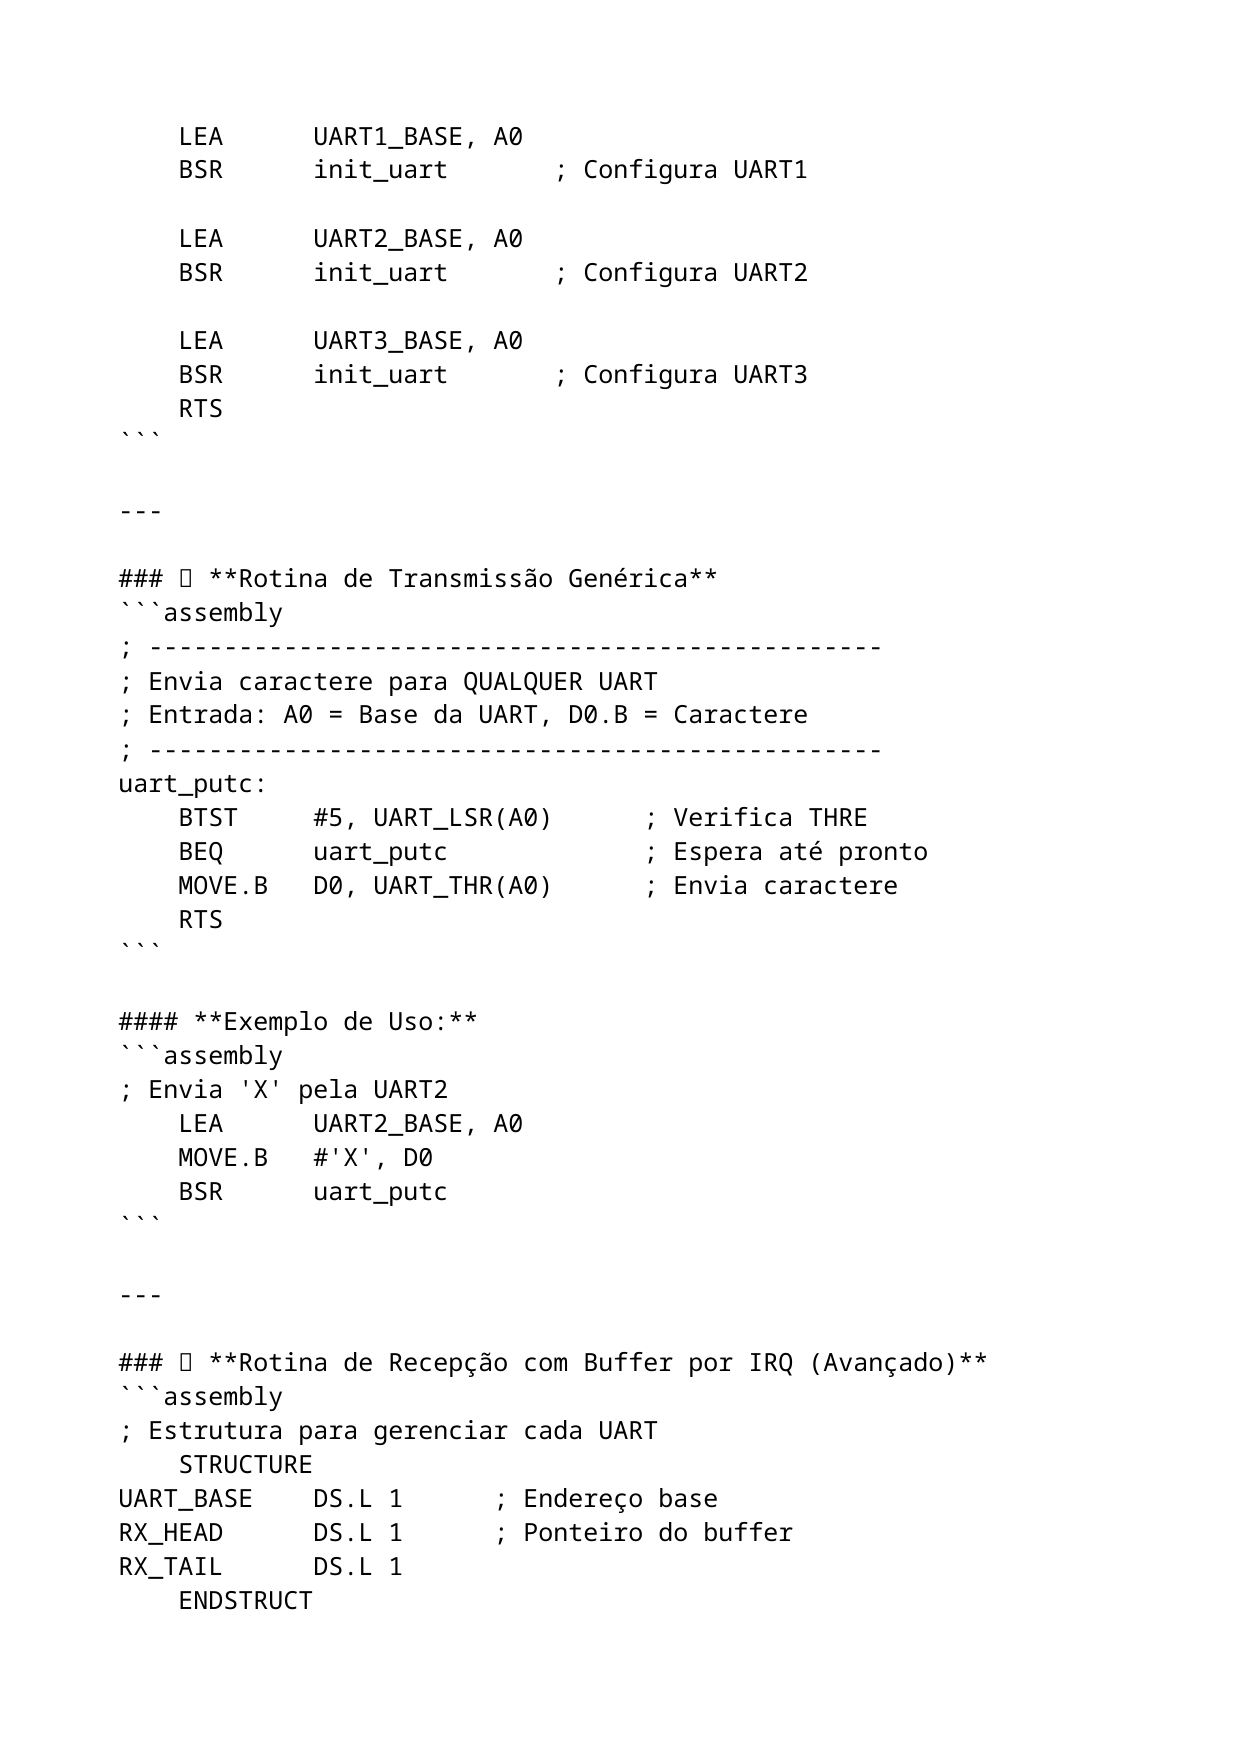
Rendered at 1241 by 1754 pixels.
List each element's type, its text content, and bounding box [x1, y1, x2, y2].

text LEA UART2_BASE, A0 [118, 220, 1122, 254]
text STRUCTURE [118, 1447, 1122, 1481]
text MOVE.B #'X', D0 [118, 1140, 1122, 1174]
text RX_HEAD DS.L 1 ; Ponteiro do buffer [118, 1515, 1122, 1549]
text ``` [118, 425, 1122, 459]
text BSR uart_putc [118, 1174, 1122, 1208]
text ; Envia caractere para QUALQUER UART [118, 663, 1122, 697]
text ``` [118, 936, 1122, 970]
text --- [118, 493, 1122, 527]
text ; Estrutura para gerenciar cada UART [118, 1412, 1122, 1447]
text #### **Exemplo de Uso:** [118, 1004, 1122, 1038]
text ; ------------------------------------------------- [118, 629, 1122, 663]
text ```assembly [118, 595, 1122, 629]
text LEA UART2_BASE, A0 [118, 1106, 1122, 1140]
text LEA UART1_BASE, A0 [118, 118, 1122, 152]
text MOVE.B D0, UART_THR(A0) ; Envia caractere [118, 867, 1122, 902]
text BEQ uart_putc ; Espera até pronto [118, 833, 1122, 867]
text BSR init_uart ; Configura UART3 [118, 357, 1122, 391]
text ENDSTRUCT [118, 1583, 1122, 1617]
text ### 🚀 **Rotina de Transmissão Genérica** [118, 561, 1122, 595]
text UART_BASE DS.L 1 ; Endereço base [118, 1481, 1122, 1515]
text RX_TAIL DS.L 1 [118, 1549, 1122, 1583]
text ; ------------------------------------------------- [118, 731, 1122, 765]
text ``` [118, 1208, 1122, 1242]
text ### 💡 **Rotina de Recepção com Buffer por IRQ (Avançado)** [118, 1344, 1122, 1378]
text BTST #5, UART_LSR(A0) ; Verifica THRE [118, 799, 1122, 833]
text BSR init_uart ; Configura UART2 [118, 254, 1122, 288]
text ```assembly [118, 1038, 1122, 1072]
text ; Entrada: A0 = Base da UART, D0.B = Caractere [118, 697, 1122, 731]
text uart_putc: [118, 765, 1122, 799]
text --- [118, 1276, 1122, 1310]
text RTS [118, 902, 1122, 936]
text ```assembly [118, 1378, 1122, 1412]
text ; Envia 'X' pela UART2 [118, 1072, 1122, 1106]
text RTS [118, 391, 1122, 425]
text BSR init_uart ; Configura UART1 [118, 152, 1122, 186]
text LEA UART3_BASE, A0 [118, 322, 1122, 357]
